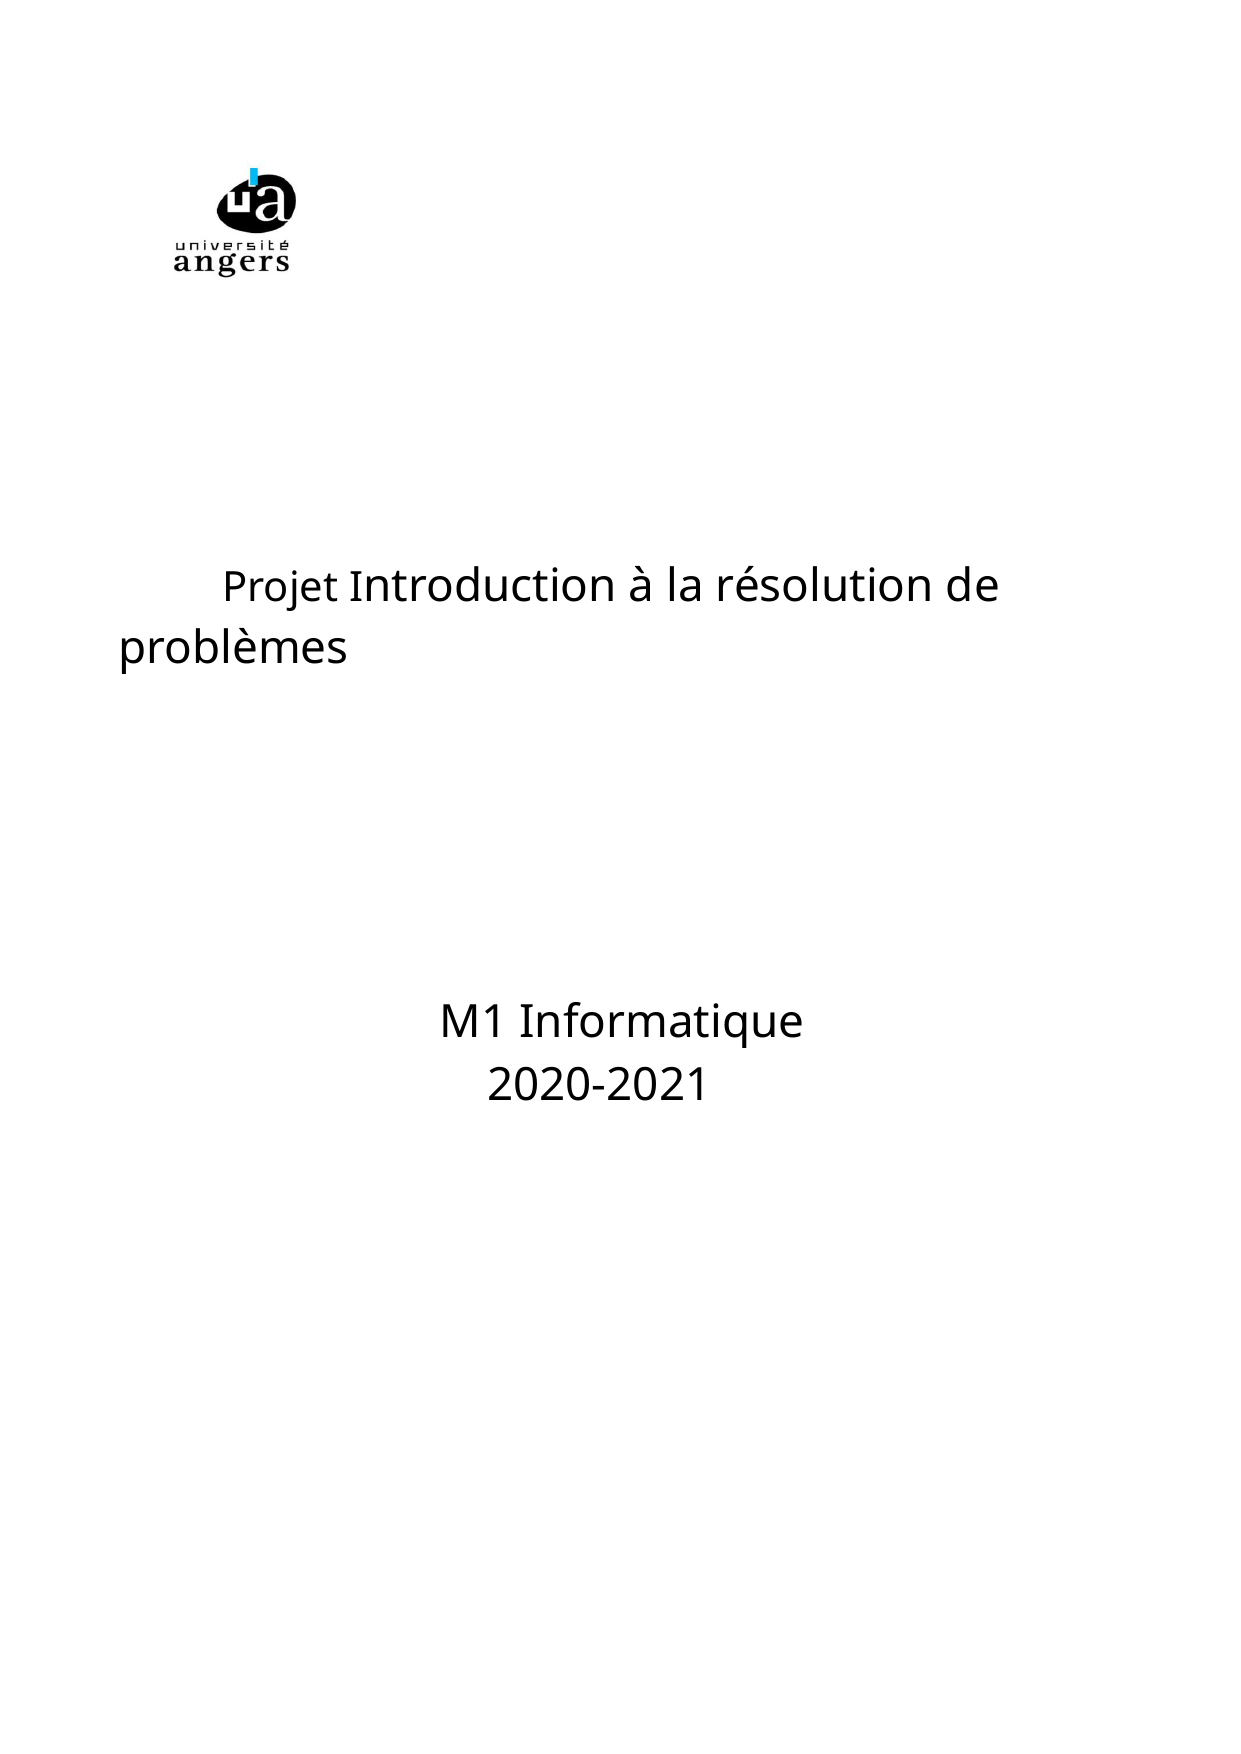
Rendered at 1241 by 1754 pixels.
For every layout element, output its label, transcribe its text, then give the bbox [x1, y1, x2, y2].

text M1 Informatique [118, 989, 1122, 1051]
picture [118, 118, 348, 330]
text 2020-2021 [118, 1051, 1122, 1114]
text Projet Introduction à la résolution de problèmes [118, 552, 1122, 677]
